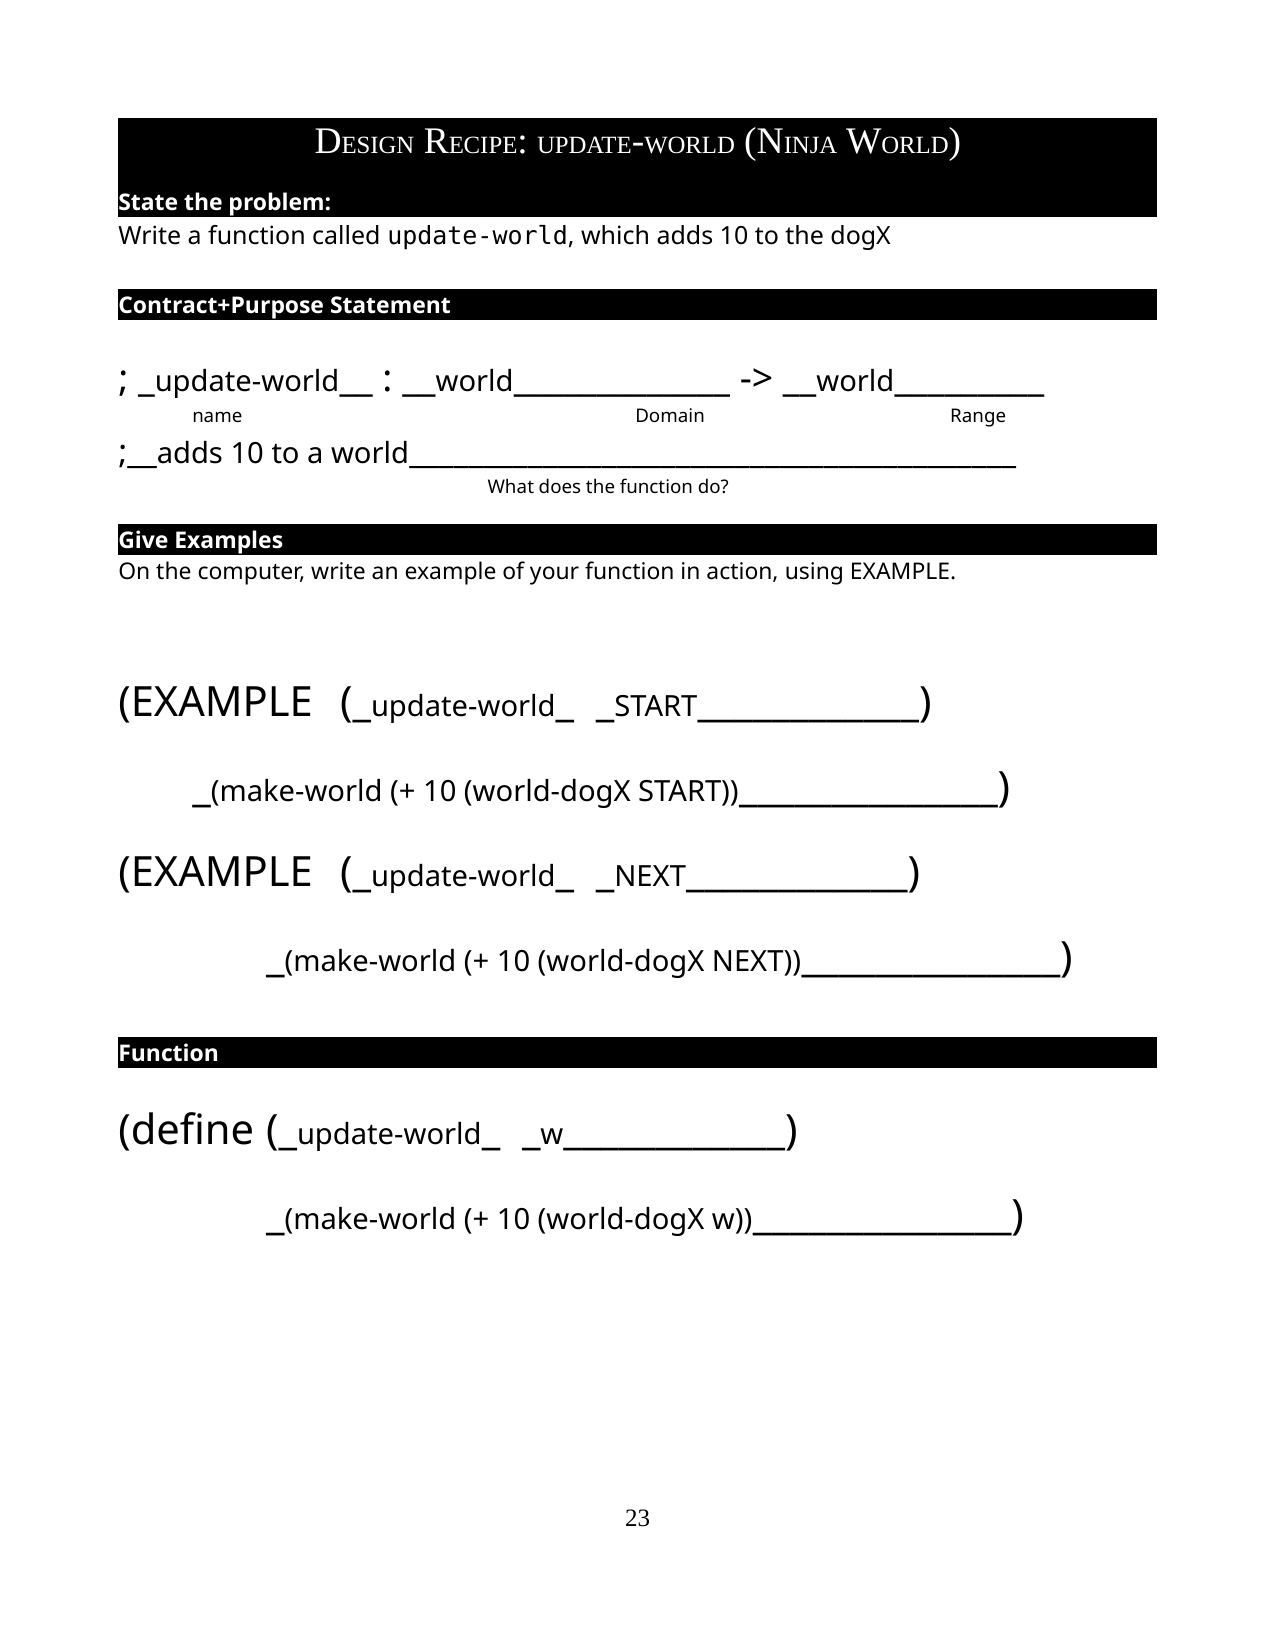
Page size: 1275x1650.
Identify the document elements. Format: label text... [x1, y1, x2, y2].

subtitle Design Recipe: update-world (Ninja World) [118, 118, 1157, 161]
text (define (_update-world_ _w____________) [118, 1099, 1157, 1156]
subtitle Contract+Purpose Statement [118, 289, 1157, 320]
text _(make-world (+ 10 (world-dogX NEXT))______________) [118, 927, 1157, 984]
text On the computer, write an example of your function in action, using EXAMPLE. [118, 555, 1157, 587]
text (EXAMPLE (_update-world_ _NEXT____________) [118, 842, 1157, 899]
text _(make-world (+ 10 (world-dogX START))______________) [118, 757, 1157, 813]
text Write a function called update-world, which adds 10 to the dogX [118, 217, 1157, 252]
text _(make-world (+ 10 (world-dogX w))______________) [118, 1185, 1157, 1241]
text ;__adds 10 to a world_________________________________________ [118, 428, 1157, 473]
text name Domain Range [118, 403, 1157, 428]
text What does the function do? [118, 473, 1157, 499]
text (EXAMPLE (_update-world_ _START____________) [118, 672, 1157, 728]
text ; _update-world__ : __world_____________ -> __world_________ [118, 352, 1157, 403]
subtitle Give Examples [118, 524, 1157, 555]
subtitle Function [118, 1037, 1157, 1068]
subtitle State the problem: [118, 186, 1157, 217]
